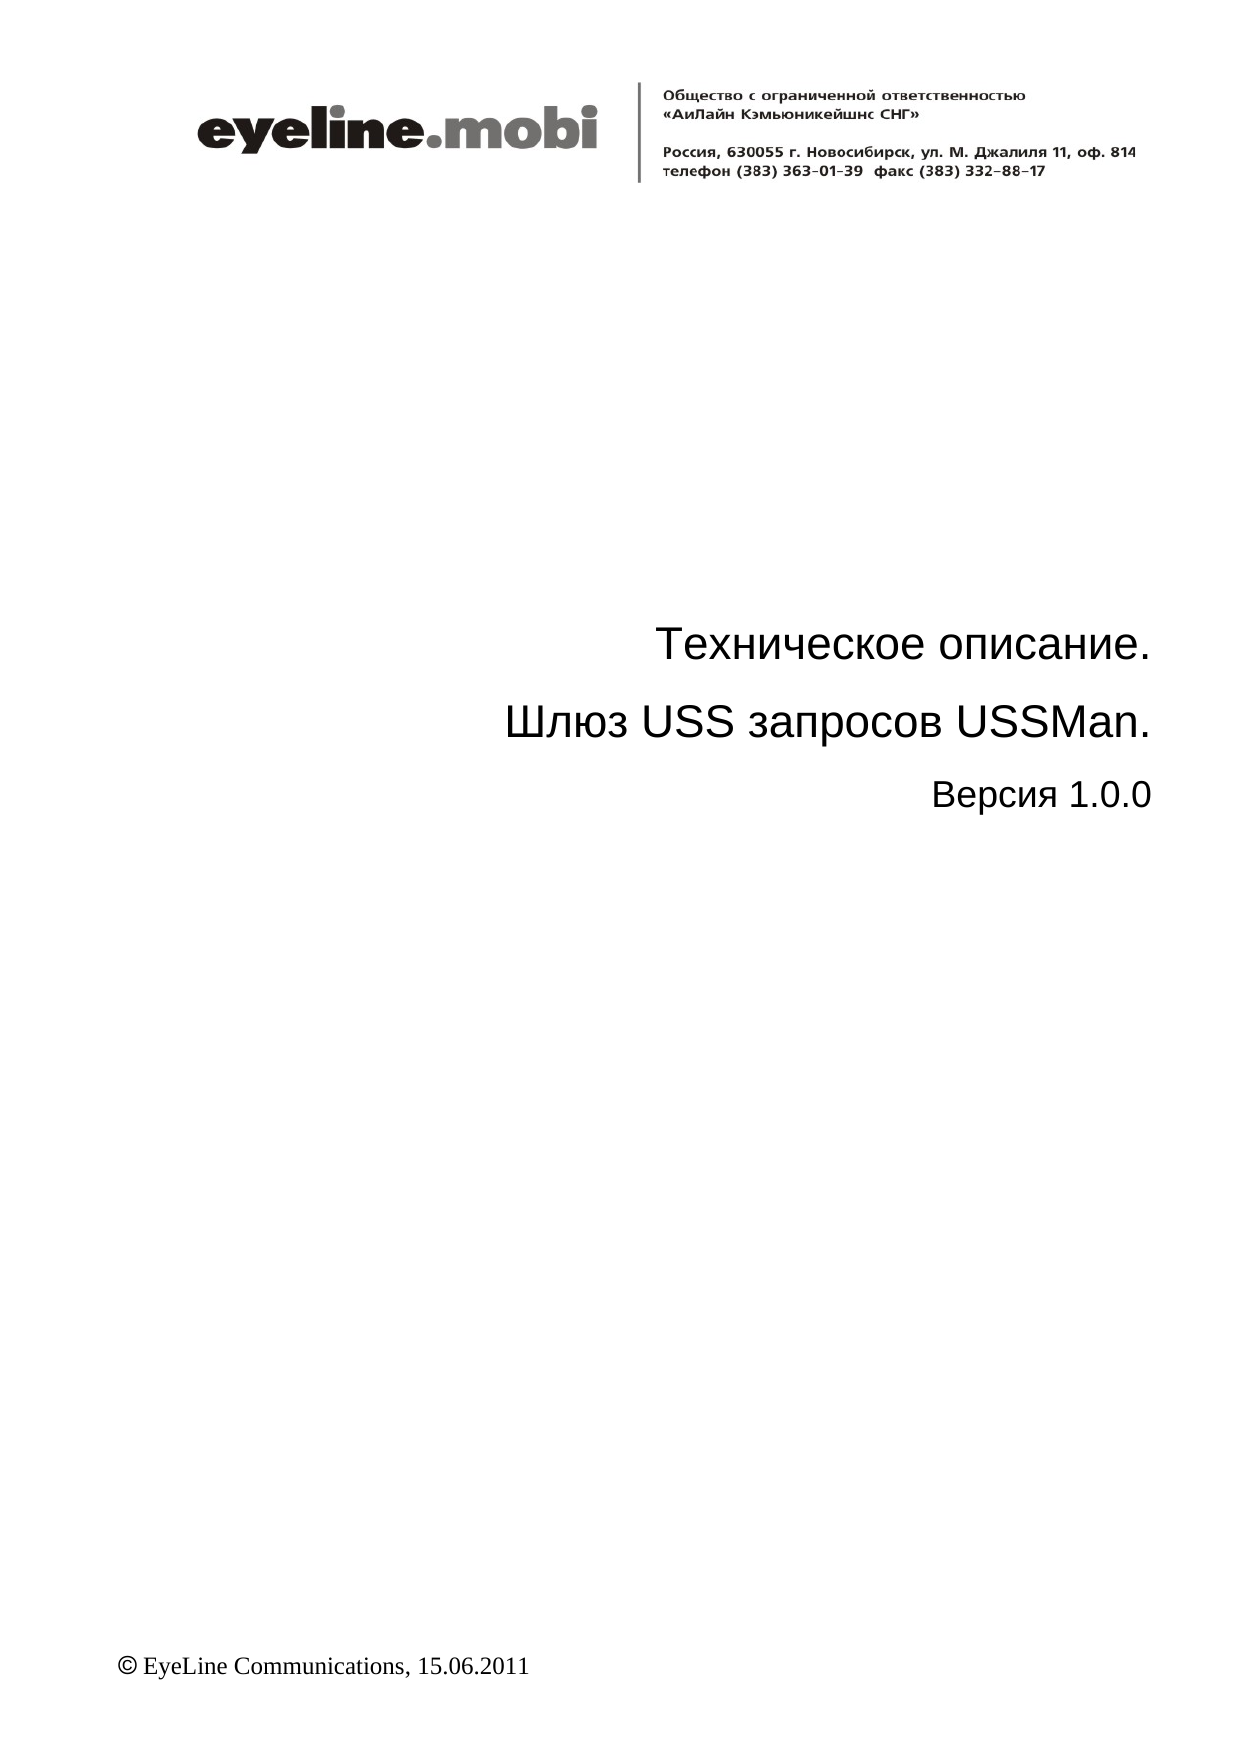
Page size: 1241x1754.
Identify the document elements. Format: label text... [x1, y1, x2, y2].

title Версия 1.0.0 [266, 772, 1152, 815]
title Шлюз USS запросов USSMan. [266, 694, 1152, 747]
title Техническое описание. [118, 617, 1152, 669]
picture [197, 82, 1136, 183]
